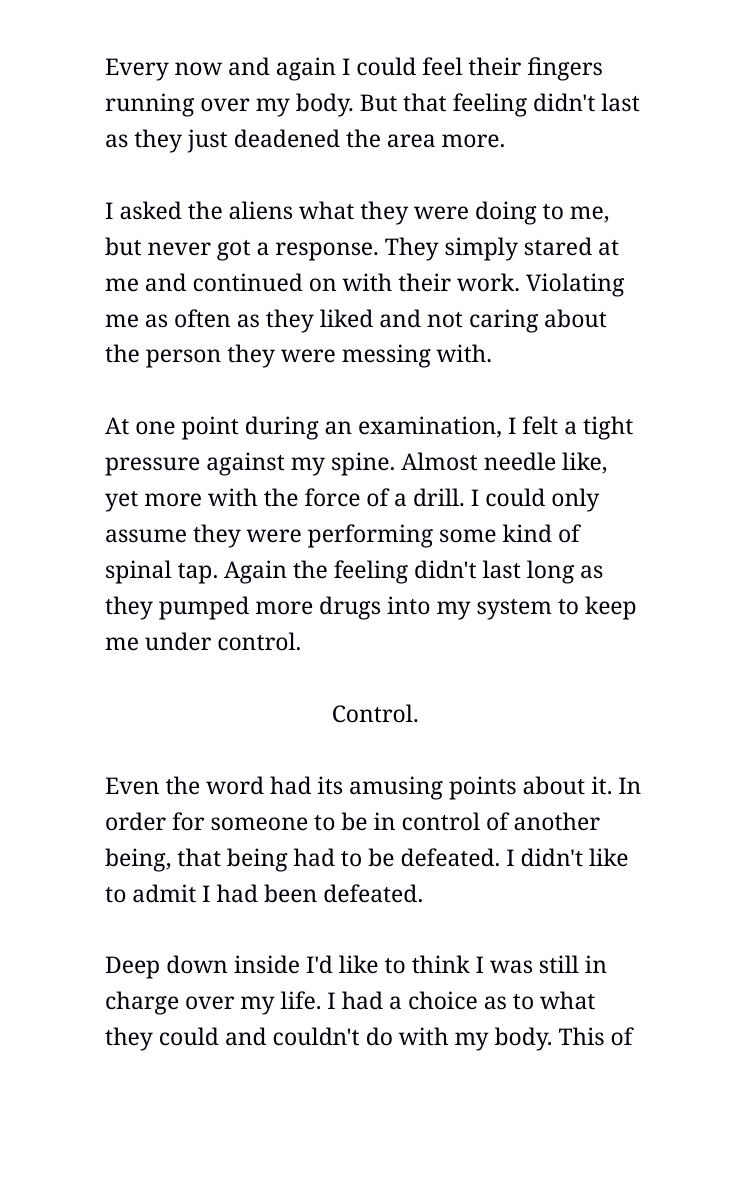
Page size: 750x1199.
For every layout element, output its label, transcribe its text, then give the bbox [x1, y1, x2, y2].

text Deep down inside I'd like to think I was still in charge over my life. I had a choice as to what they could and couldn't do with my body. This of [105, 949, 645, 1052]
text Every now and again I could feel their fingers running over my body. But that feeling didn't last as they just deadened the area more. [105, 51, 645, 154]
text At one point during an examination, I felt a tight pressure against my spine. Almost needle like, yet more with the force of a drill. I could only assume they were performing some kind of spinal tap. Again the feeling didn't last long as they pumped more drugs into my system to keep me under control. [105, 410, 645, 657]
text Control. [105, 698, 645, 729]
text I asked the aliens what they were doing to me, but never got a response. They simply stared at me and continued on with their work. Violating me as often as they liked and not caring about the person they were messing with. [105, 195, 645, 370]
text Even the word had its amusing points about it. In order for someone to be in control of another being, that being had to be defeated. I didn't like to admit I had been defeated. [105, 770, 645, 909]
